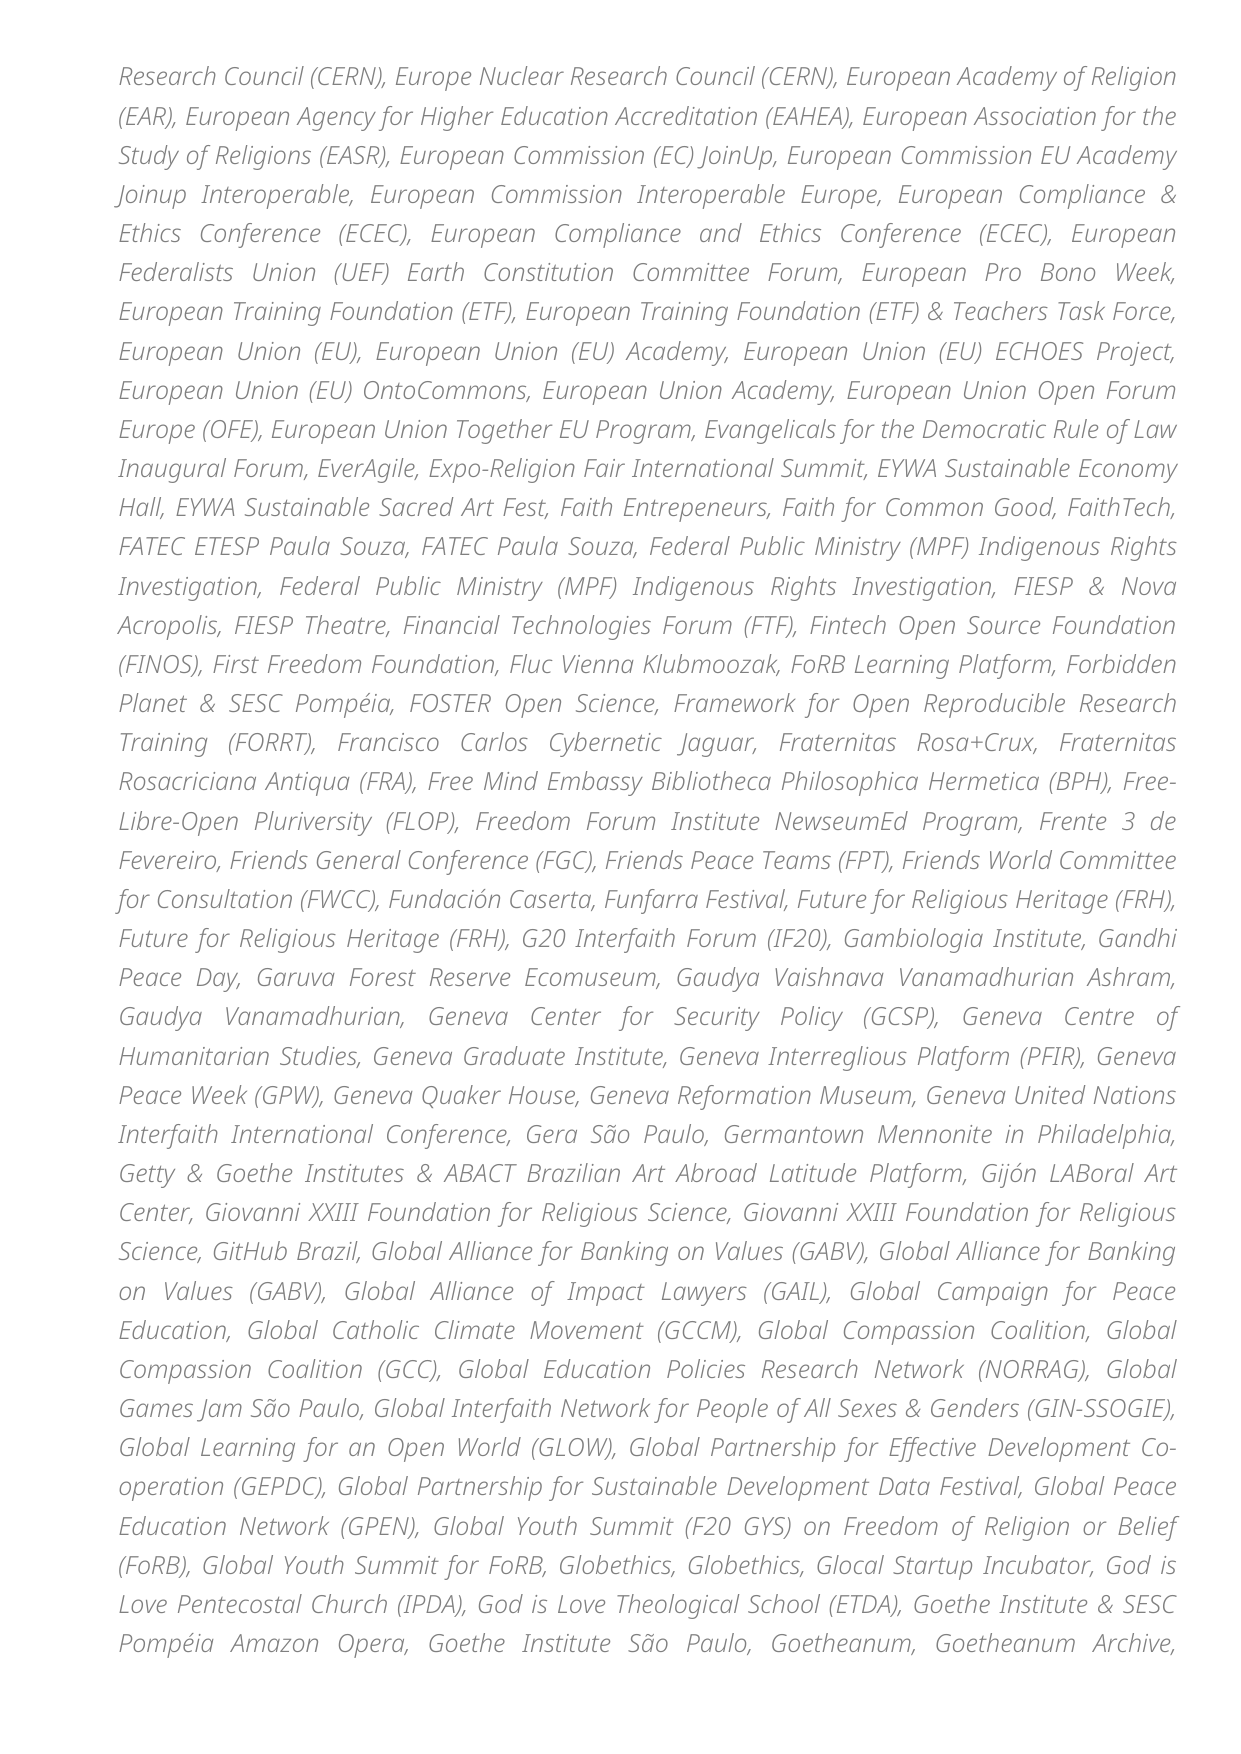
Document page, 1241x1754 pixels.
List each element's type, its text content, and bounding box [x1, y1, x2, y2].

text Research Council (CERN), Europe Nuclear Research Council (CERN), European Academy of Religion (EAR), European Agency for Higher Education Accreditation (EAHEA), European Association for the Study of Religions (EASR), European Commission (EC) JoinUp, European Commission EU Academy Joinup Interoperable, European Commission Interoperable Europe, European Compliance & Ethics Conference (ECEC), European Compliance and Ethics Conference (ECEC), European Federalists Union (UEF) Earth Constitution Committee Forum, European Pro Bono Week, European Training Foundation (ETF), European Training Foundation (ETF) & Teachers Task Force, European Union (EU), European Union (EU) Academy, European Union (EU) ECHOES Project, European Union (EU) OntoCommons, European Union Academy, European Union Open Forum Europe (OFE), European Union Together EU Program, Evangelicals for the Democratic Rule of Law Inaugural Forum, EverAgile, Expo-Religion Fair International Summit, EYWA Sustainable Economy Hall, EYWA Sustainable Sacred Art Fest, Faith Entrepeneurs, Faith for Common Good, FaithTech, FATEC ETESP Paula Souza, FATEC Paula Souza, Federal Public Ministry (MPF) Indigenous Rights Investigation, Federal Public Ministry (MPF) Indigenous Rights Investigation, FIESP & Nova Acropolis, FIESP Theatre, Financial Technologies Forum (FTF), Fintech Open Source Foundation (FINOS), First Freedom Foundation, Fluc Vienna Klubmoozak, FoRB Learning Platform, Forbidden Planet & SESC Pompéia, FOSTER Open Science, Framework for Open Reproducible Research Training (FORRT), Francisco Carlos Cybernetic Jaguar, Fraternitas Rosa+Crux, Fraternitas Rosacriciana Antiqua (FRA), Free Mind Embassy Bibliotheca Philosophica Hermetica (BPH), Free-Libre-Open Pluriversity (FLOP), Freedom Forum Institute NewseumEd Program, Frente 3 de Fevereiro, Friends General Conference (FGC), Friends Peace Teams (FPT), Friends World Committee for Consultation (FWCC), Fundación Caserta, Funfarra Festival, Future for Religious Heritage (FRH), Future for Religious Heritage (FRH), G20 Interfaith Forum (IF20), Gambiologia Institute, Gandhi Peace Day, Garuva Forest Reserve Ecomuseum, Gaudya Vaishnava Vanamadhurian Ashram, Gaudya Vanamadhurian, Geneva Center for Security Policy (GCSP), Geneva Centre of Humanitarian Studies, Geneva Graduate Institute, Geneva Interreglious Platform (PFIR), Geneva Peace Week (GPW), Geneva Quaker House, Geneva Reformation Museum, Geneva United Nations Interfaith International Conference, Gera São Paulo, Germantown Mennonite in Philadelphia, Getty & Goethe Institutes & ABACT Brazilian Art Abroad Latitude Platform, Gijón LABoral Art Center, Giovanni XXIII Foundation for Religious Science, Giovanni XXIII Foundation for Religious Science, GitHub Brazil, Global Alliance for Banking on Values (GABV), Global Alliance for Banking on Values (GABV), Global Alliance of Impact Lawyers (GAIL), Global Campaign for Peace Education, Global Catholic Climate Movement (GCCM), Global Compassion Coalition, Global Compassion Coalition (GCC), Global Education Policies Research Network (NORRAG), Global Games Jam São Paulo, Global Interfaith Network for People of All Sexes & Genders (GIN-SSOGIE), Global Learning for an Open World (GLOW), Global Partnership for Effective Development Co-operation (GEPDC), Global Partnership for Sustainable Development Data Festival, Global Peace Education Network (GPEN), Global Youth Summit (F20 GYS) on Freedom of Religion or Belief (FoRB), Global Youth Summit for FoRB, Globethics, Globethics, Glocal Startup Incubator, God is Love Pentecostal Church (IPDA), God is Love Theological School (ETDA), Goethe Institute & SESC Pompéia Amazon Opera, Goethe Institute São Paulo, Goetheanum, Goetheanum Archive, [118, 59, 1181, 1660]
